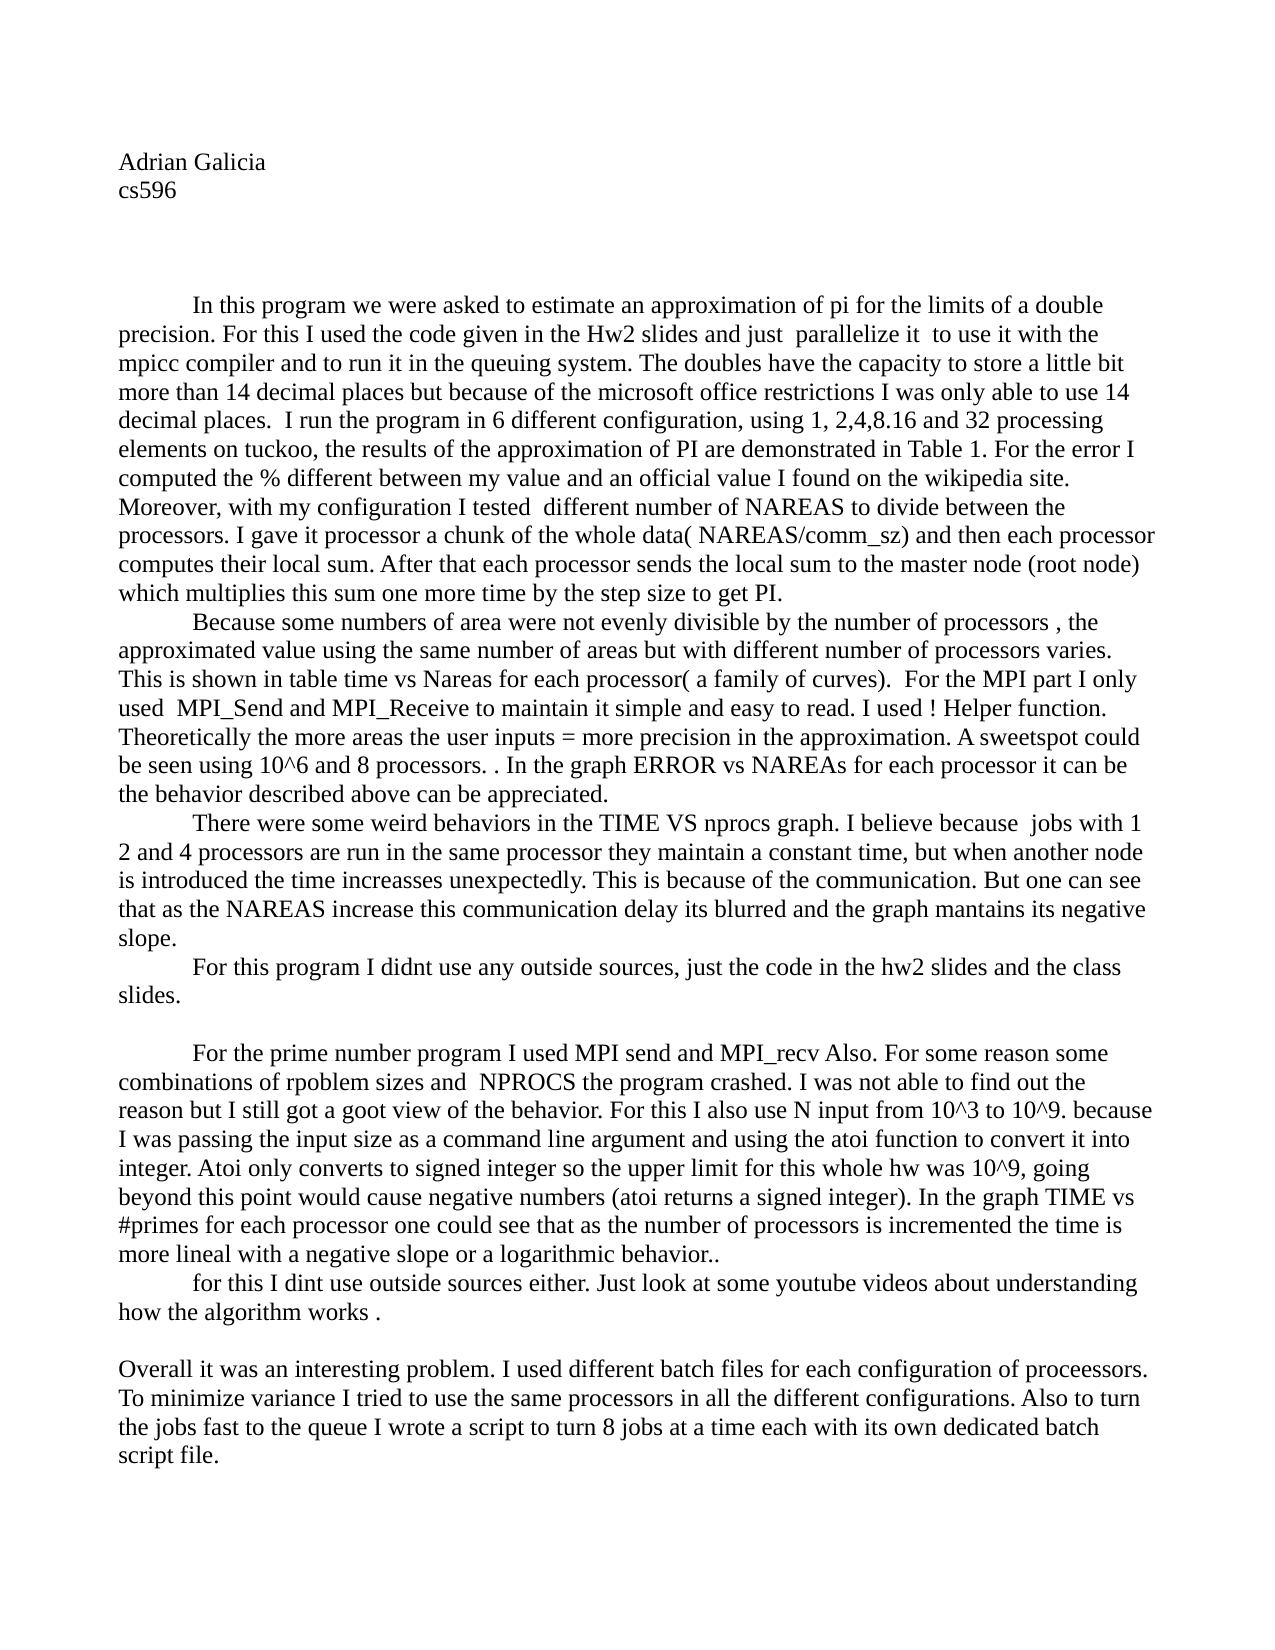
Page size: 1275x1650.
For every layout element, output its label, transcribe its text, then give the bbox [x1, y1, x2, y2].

text Because some numbers of area were not evenly divisible by the number of processors , the approximated value using the same number of areas but with different number of processors varies. This is shown in table time vs Nareas for each processor( a family of curves). For the MPI part I only used MPI_Send and MPI_Receive to maintain it simple and easy to read. I used ! Helper function. Theoretically the more areas the user inputs = more precision in the approximation. A sweetspot could be seen using 10^6 and 8 processors. . In the graph ERROR vs NAREAs for each processor it can be the behavior described above can be appreciated. [118, 607, 1157, 808]
text Adrian Galicia [118, 147, 1157, 176]
text For this program I didnt use any outside sources, just the code in the hw2 slides and the class slides. [118, 952, 1157, 1009]
text There were some weird behaviors in the TIME VS nprocs graph. I believe because jobs with 1 2 and 4 processors are run in the same processor they maintain a constant time, but when another node is introduced the time increasses unexpectedly. This is because of the communication. But one can see that as the NAREAS increase this communication delay its blurred and the graph mantains its negative slope. [118, 808, 1157, 952]
text Moreover, with my configuration I tested different number of NAREAS to divide between the processors. I gave it processor a chunk of the whole data( NAREAS/comm_sz) and then each processor computes their local sum. After that each processor sends the local sum to the master node (root node) which multiplies this sum one more time by the step size to get PI. [118, 492, 1157, 607]
text For the prime number program I used MPI send and MPI_recv Also. For some reason some combinations of rpoblem sizes and NPROCS the program crashed. I was not able to find out the reason but I still got a goot view of the behavior. For this I also use N input from 10^3 to 10^9. because I was passing the input size as a command line argument and using the atoi function to convert it into integer. Atoi only converts to signed integer so the upper limit for this whole hw was 10^9, going beyond this point would cause negative numbers (atoi returns a signed integer). In the graph TIME vs #primes for each processor one could see that as the number of processors is incremented the time is more lineal with a negative slope or a logarithmic behavior.. for this I dint use outside sources either. Just look at some youtube videos about understanding how the algorithm works . Overall it was an interesting problem. I used different batch files for each configuration of proceessors. To minimize variance I tried to use the same processors in all the different configurations. Also to turn the jobs fast to the queue I wrote a script to turn 8 jobs at a time each with its own dedicated batch script file. [118, 1038, 1157, 1469]
text cs596 [118, 176, 1157, 204]
text In this program we were asked to estimate an approximation of pi for the limits of a double precision. For this I used the code given in the Hw2 slides and just parallelize it to use it with the mpicc compiler and to run it in the queuing system. The doubles have the capacity to store a little bit more than 14 decimal places but because of the microsoft office restrictions I was only able to use 14 decimal places. I run the program in 6 different configuration, using 1, 2,4,8.16 and 32 processing elements on tuckoo, the results of the approximation of PI are demonstrated in Table 1. For the error I computed the % different between my value and an official value I found on the wikipedia site. [118, 291, 1157, 492]
